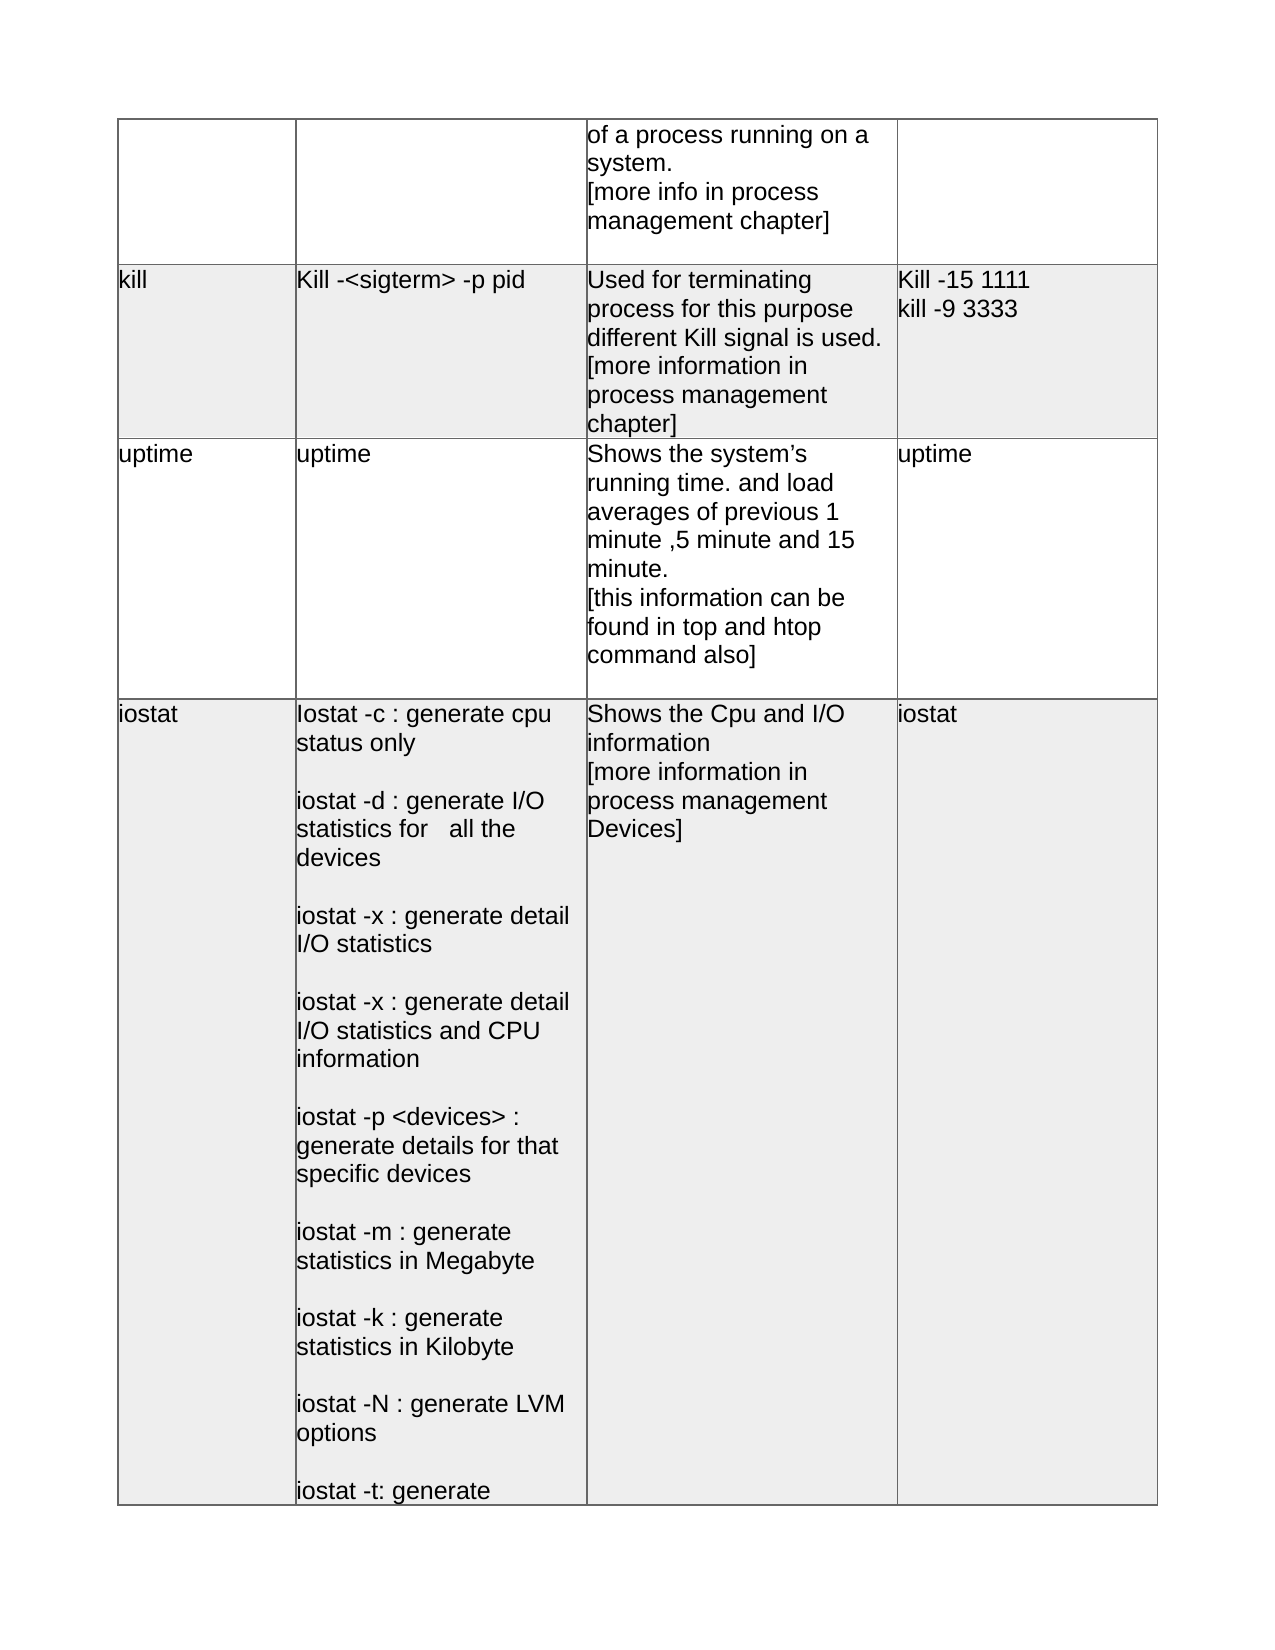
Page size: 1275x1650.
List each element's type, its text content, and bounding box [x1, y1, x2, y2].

table_cell [297, 120, 586, 263]
table_cell [119, 120, 295, 263]
table_cell uptime [119, 439, 295, 698]
table_cell Shows the system’s running time. and load averages of previous 1 minute ,5 minute and 15 minute. [this information can be found in top and htop command also] [588, 439, 897, 698]
table_cell uptime [898, 439, 1157, 698]
table_cell Shows the Cpu and I/O information [more information in process management Devices] [588, 700, 897, 1504]
table_cell Kill -<sigterm> -p pid [297, 265, 586, 437]
table_cell Used for terminating process for this purpose different Kill signal is used.[more information in process management chapter] [588, 265, 897, 437]
table_cell of a process running on a system. [more info in process management chapter] [588, 120, 897, 263]
table_cell iostat [119, 700, 295, 1504]
table_cell Iostat -c : generate cpu status only iostat -d : generate I/O statistics for all the devices iostat -x : generate detail I/O statistics iostat -x : generate detail I/O statistics and CPU information iostat -p <devices> : generate details for that specific devices iostat -m : generate statistics in Megabyte iostat -k : generate statistics in Kilobyte iostat -N : generate LVM options iostat -t: generate [297, 700, 586, 1504]
table_cell iostat [898, 700, 1157, 1504]
table_cell uptime [297, 439, 586, 698]
table_cell kill [119, 265, 295, 437]
table_cell Kill -15 1111 kill -9 3333 [898, 265, 1157, 437]
table_cell [898, 120, 1157, 263]
